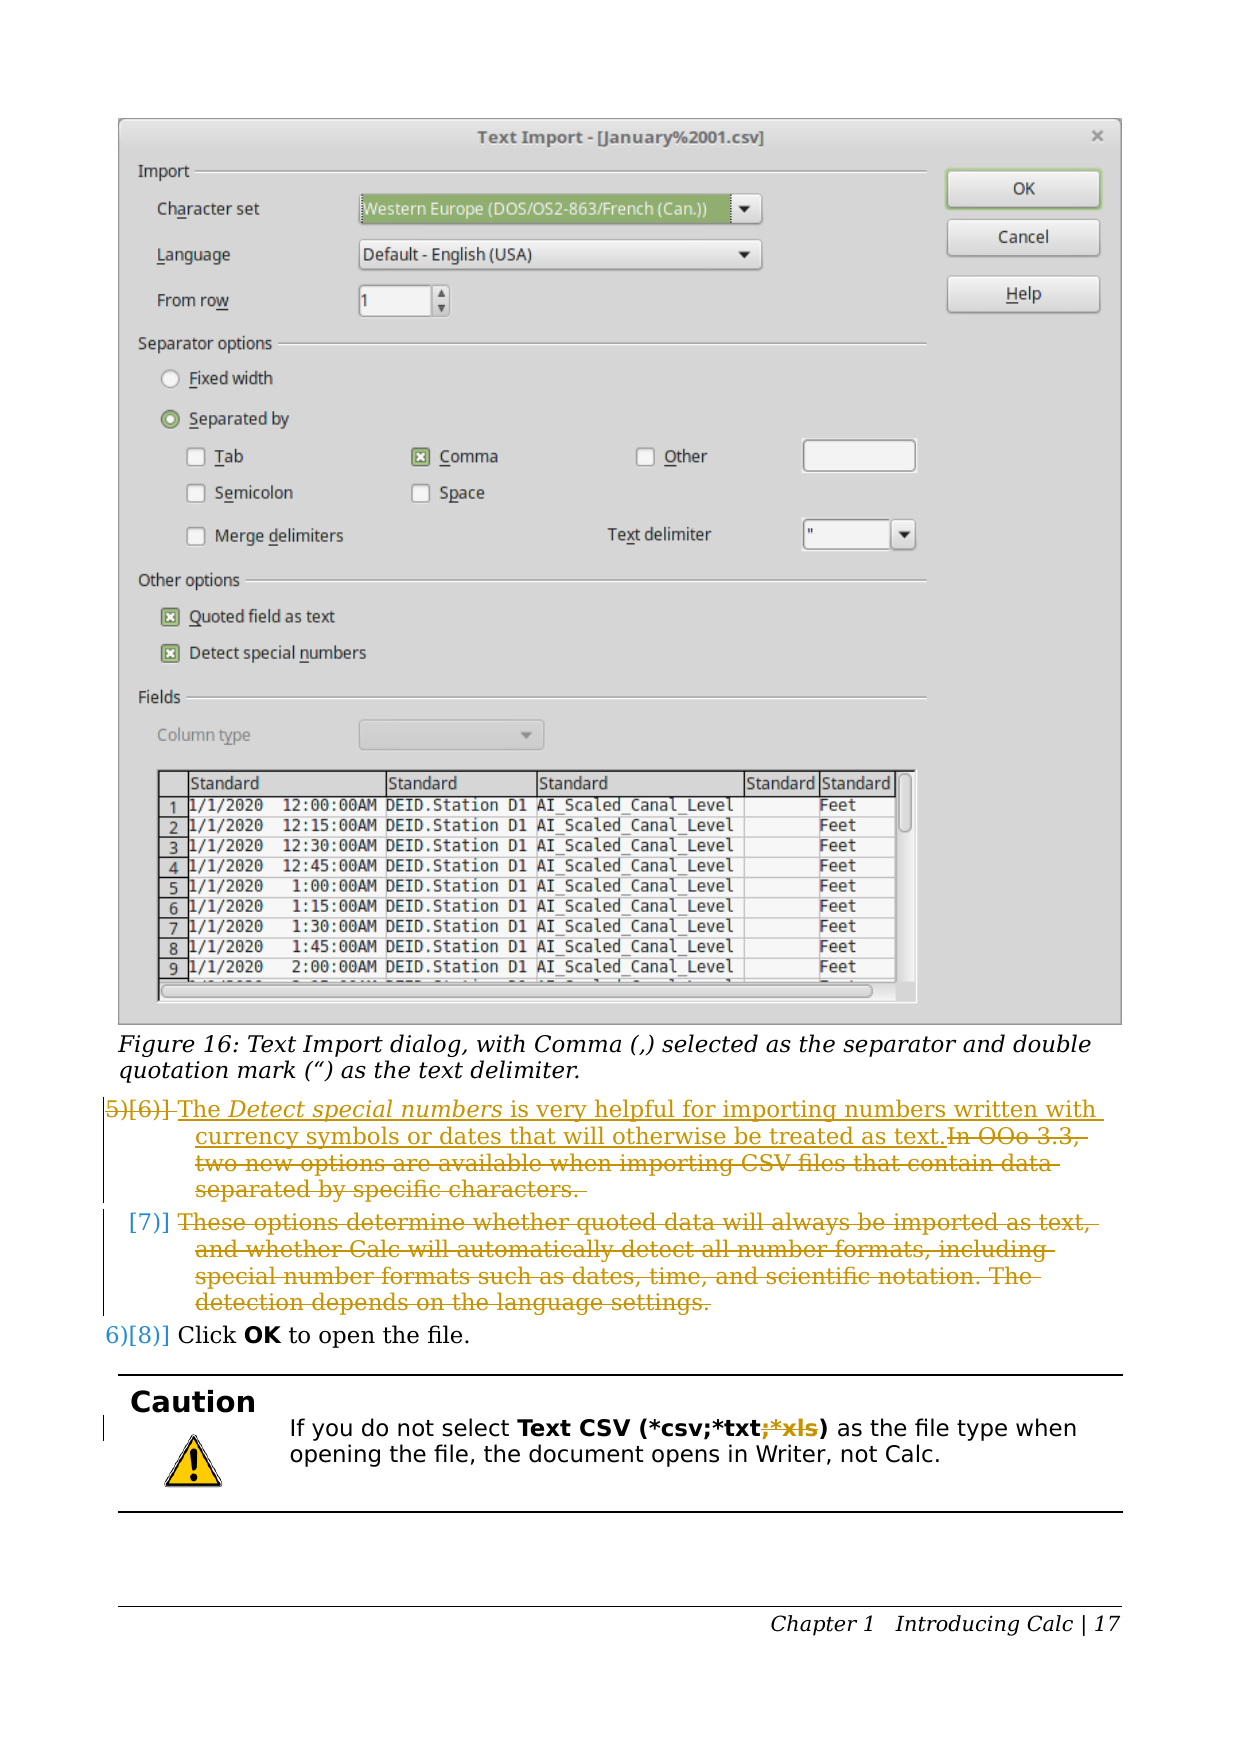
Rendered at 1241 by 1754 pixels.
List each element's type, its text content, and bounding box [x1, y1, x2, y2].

table_header Caution [118, 1376, 268, 1511]
list The Detect special numbers is very helpful for importing numbers written with currency symbols or dates that will otherwise be treated as text. [177, 1097, 1122, 1203]
picture [118, 118, 1122, 1025]
table_header If you do not select Text CSV (*csv;*txt) as the file type when opening the file, the document opens in Writer, not Calc. [268, 1376, 1123, 1511]
picture [160, 1430, 226, 1491]
list Click OK to open the file. [177, 1322, 1122, 1349]
text Figure 16: Text Import dialog, with Comma (,) selected as the separator and double quotation mark (“) as the text delimiter. [118, 1025, 1122, 1084]
